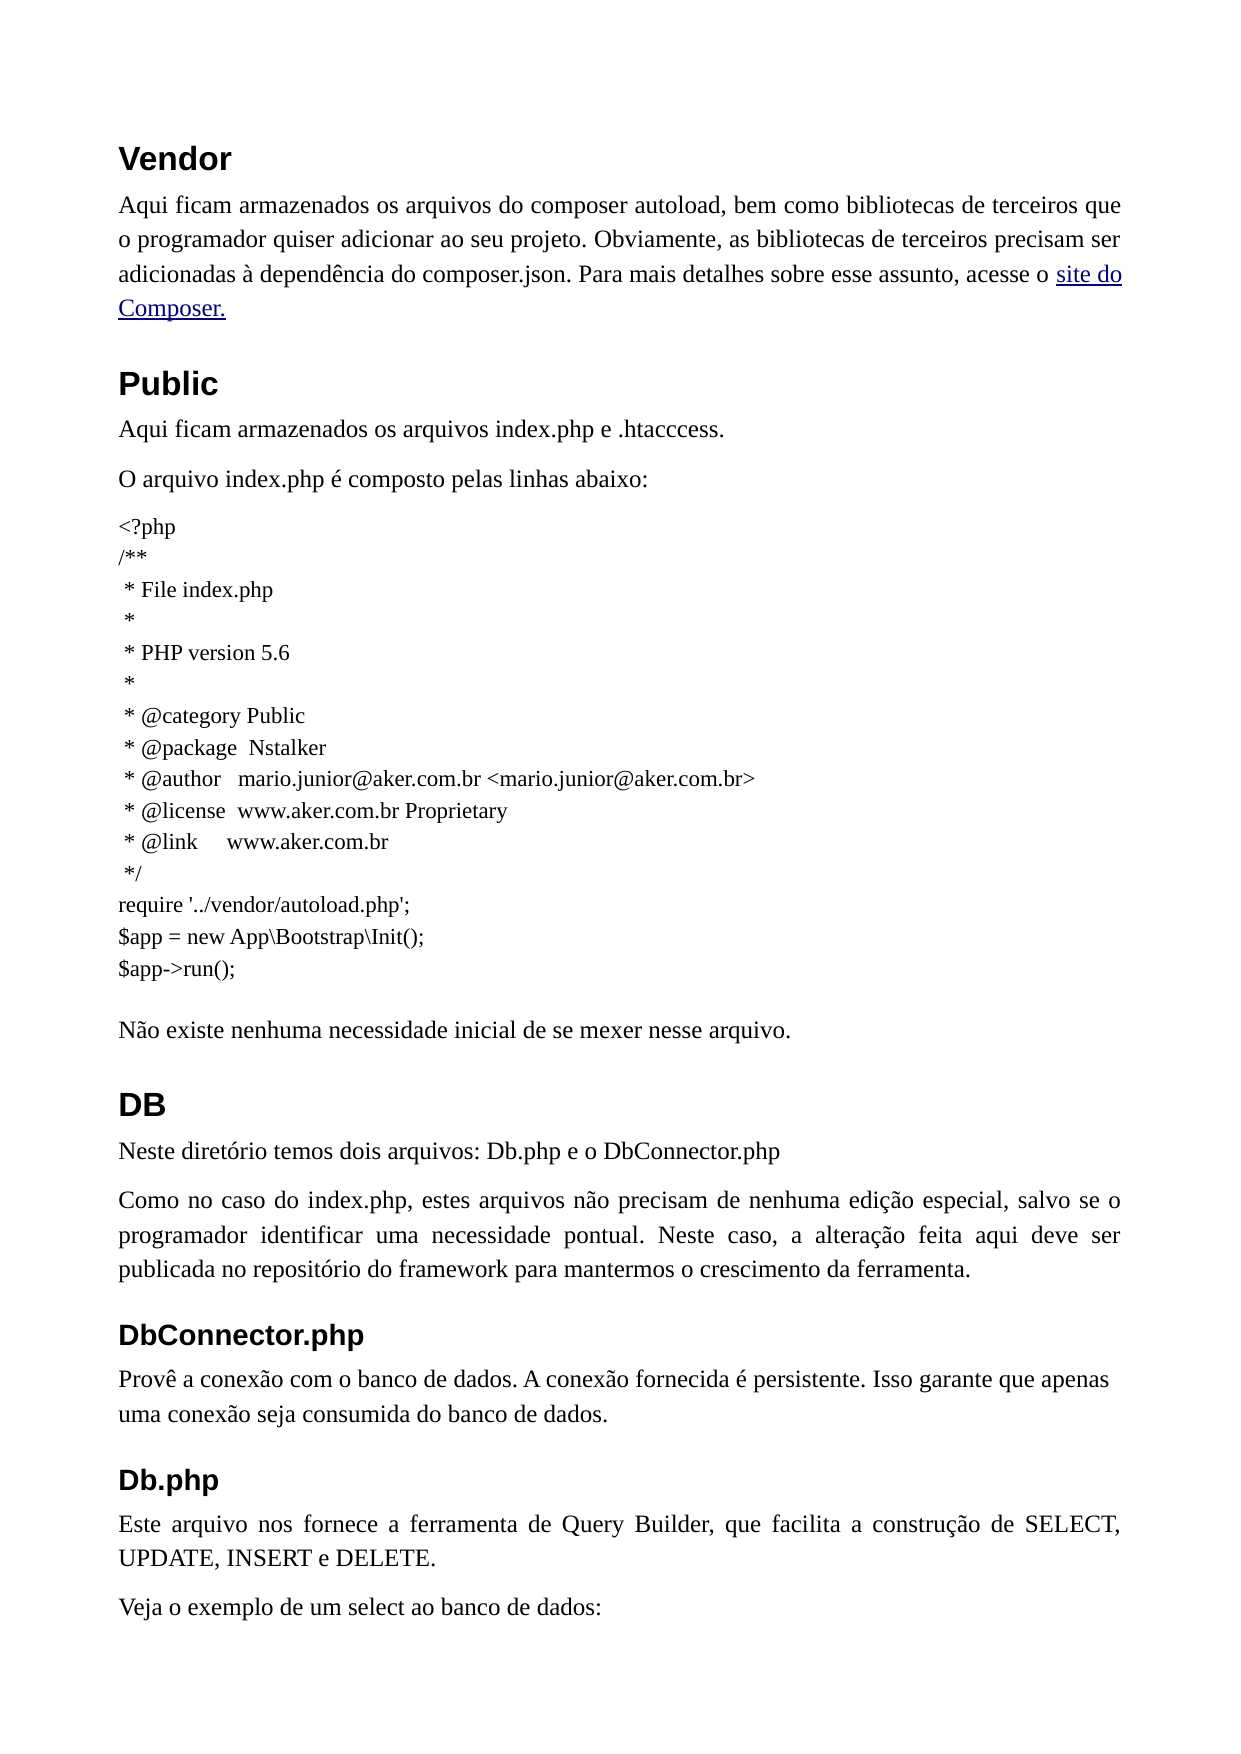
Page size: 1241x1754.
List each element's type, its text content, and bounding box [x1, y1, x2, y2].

text Como no caso do index.php, estes arquivos não precisam de nenhuma edição especial, salvo se o programador identificar uma necessidade pontual. Neste caso, a alteração feita aqui deve ser publicada no repositório do framework para mantermos o crescimento da ferramenta. [118, 1186, 1122, 1283]
text * @license www.aker.com.br Proprietary [118, 797, 1122, 823]
subtitle DbConnector.php [118, 1318, 1122, 1352]
text Provê a conexão com o banco de dados. A conexão fornecida é persistente. Isso garante que apenas uma conexão seja consumida do banco de dados. [118, 1364, 1122, 1428]
text * @package Nstalker [118, 734, 1122, 760]
subtitle DB [118, 1085, 1122, 1124]
subtitle Public [118, 363, 1122, 402]
text require '../vendor/autoload.php'; [118, 891, 1122, 918]
subtitle Vendor [118, 139, 1122, 178]
text * @author mario.junior@aker.com.br <mario.junior@aker.com.br> [118, 765, 1122, 792]
text Não existe nenhuma necessidade inicial de se mexer nesse arquivo. [118, 1015, 1122, 1044]
text Este arquivo nos fornece a ferramenta de Query Builder, que facilita a construção de SELECT, UPDATE, INSERT e DELETE. [118, 1509, 1122, 1572]
text * @category Public [118, 702, 1122, 728]
text /** [118, 544, 1122, 571]
text Neste diretório temos dois arquivos: Db.php e o DbConnector.php [118, 1136, 1122, 1165]
text * File index.php [118, 576, 1122, 602]
text O arquivo index.php é composto pelas linhas abaixo: [118, 464, 1122, 492]
text * [118, 607, 1122, 634]
text Aqui ficam armazenados os arquivos index.php e .htacccess. [118, 414, 1122, 443]
text $app = new App\Bootstrap\Init(); [118, 923, 1122, 949]
text * [118, 671, 1122, 697]
text <?php [118, 513, 1122, 539]
text Aqui ficam armazenados os arquivos do composer autoload, bem como bibliotecas de terceiros que o programador quiser adicionar ao seu projeto. Obviamente, as bibliotecas de terceiros precisam ser adicionadas à dependência do composer.json. Para mais detalhes sobre esse assunto, acesse o site do Composer. [118, 190, 1122, 322]
text * PHP version 5.6 [118, 639, 1122, 665]
text */ [118, 860, 1122, 886]
text Veja o exemplo de um select ao banco de dados: [118, 1592, 1122, 1621]
text * @link www.aker.com.br [118, 828, 1122, 855]
subtitle Db.php [118, 1463, 1122, 1496]
text $app->run(); [118, 954, 1122, 981]
